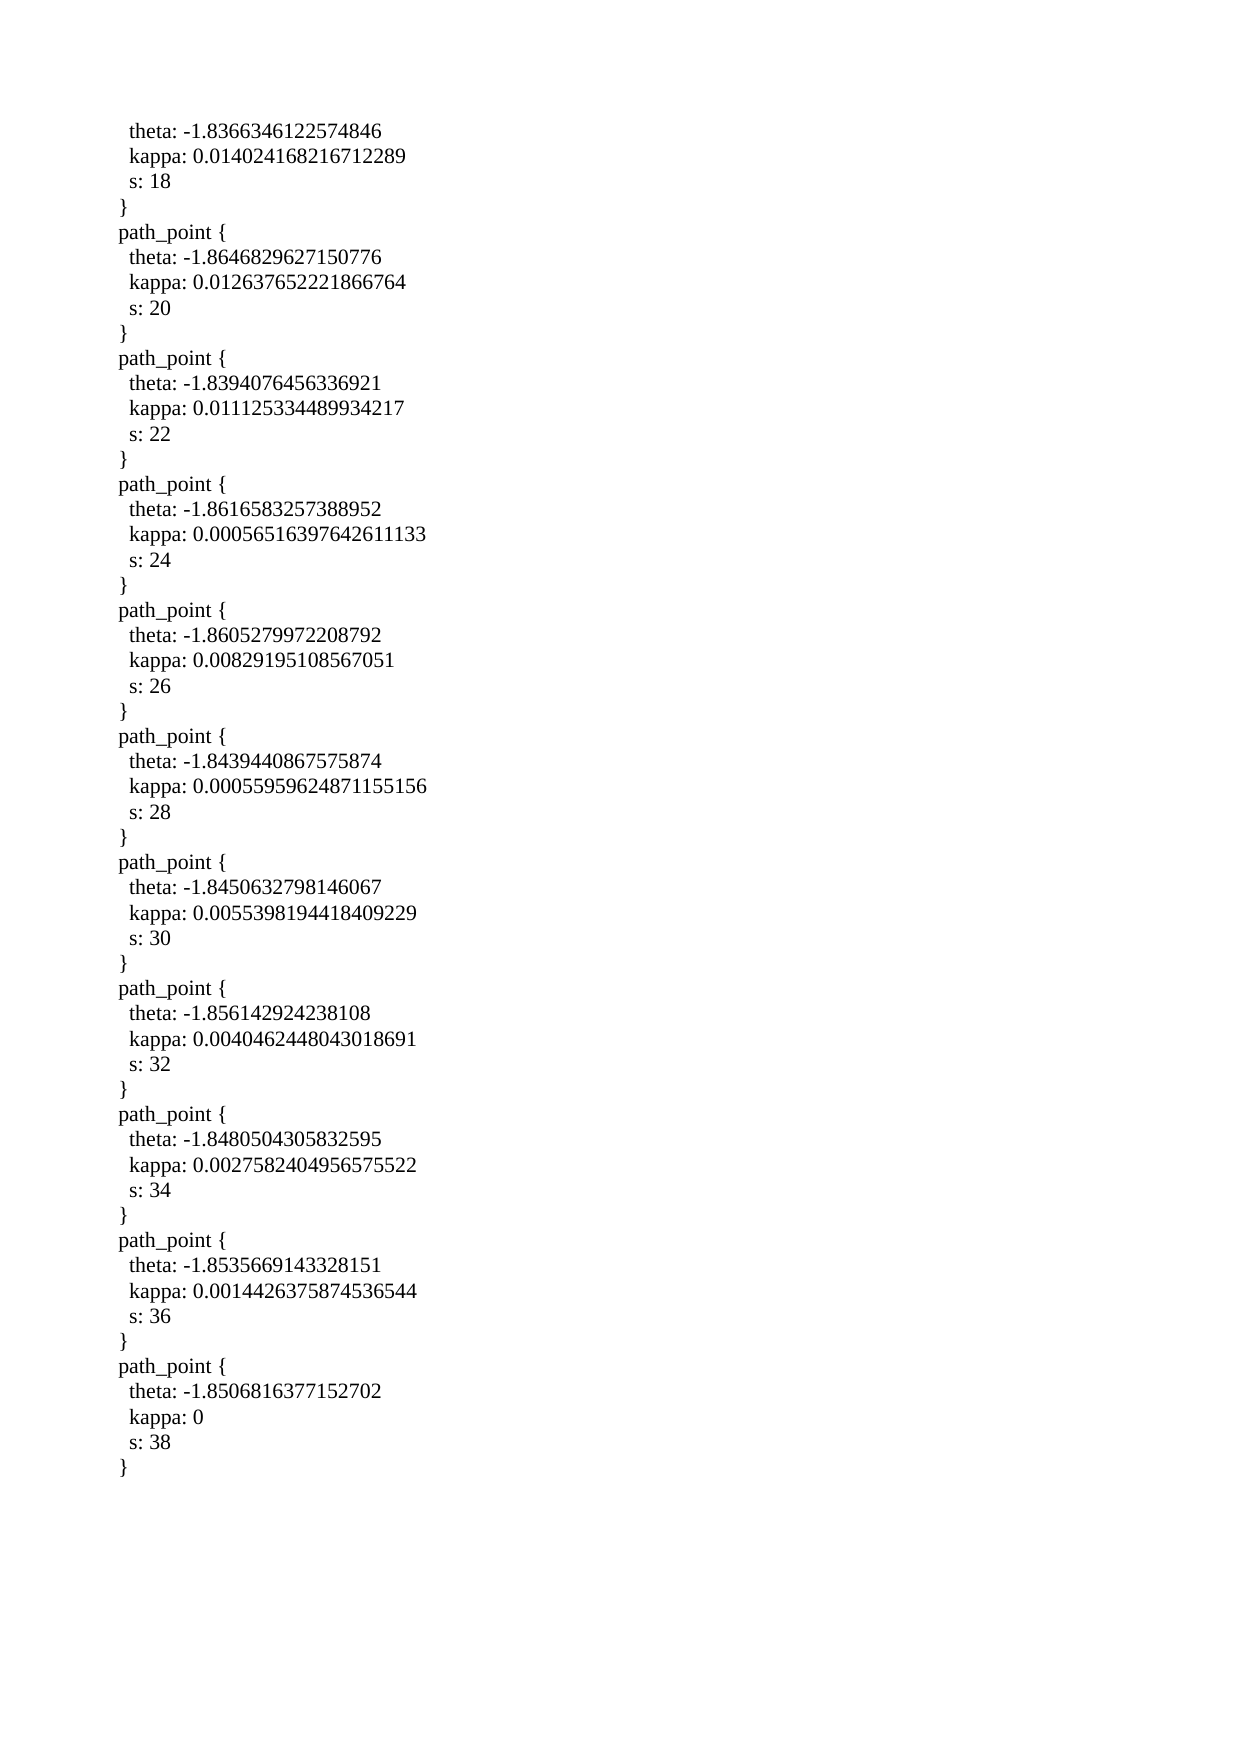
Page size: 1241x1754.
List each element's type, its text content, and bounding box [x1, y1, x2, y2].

text theta: -1.8480504305832595 [118, 1126, 1122, 1152]
text path_point { [118, 471, 1122, 496]
text theta: -1.8439440867575874 [118, 748, 1122, 773]
text kappa: 0.00055959624871155156 [118, 773, 1122, 799]
text s: 24 [118, 547, 1122, 572]
text } [118, 1328, 1122, 1353]
text theta: -1.8506816377152702 [118, 1378, 1122, 1404]
text theta: -1.8646829627150776 [118, 244, 1122, 269]
text s: 20 [118, 294, 1122, 320]
text path_point { [118, 1353, 1122, 1378]
text path_point { [118, 723, 1122, 748]
text s: 22 [118, 421, 1122, 446]
text kappa: 0.0040462448043018691 [118, 1026, 1122, 1051]
text } [118, 572, 1122, 597]
text kappa: 0.00829195108567051 [118, 647, 1122, 673]
text kappa: 0.011125334489934217 [118, 395, 1122, 421]
text theta: -1.8535669143328151 [118, 1252, 1122, 1278]
text s: 32 [118, 1051, 1122, 1076]
text } [118, 824, 1122, 849]
text s: 26 [118, 673, 1122, 698]
text s: 28 [118, 799, 1122, 824]
text path_point { [118, 1101, 1122, 1126]
text } [118, 1202, 1122, 1227]
text } [118, 1076, 1122, 1101]
text theta: -1.8366346122574846 [118, 118, 1122, 143]
text } [118, 194, 1122, 219]
text } [118, 320, 1122, 345]
text kappa: 0.0055398194418409229 [118, 899, 1122, 925]
text } [118, 950, 1122, 975]
text theta: -1.856142924238108 [118, 1000, 1122, 1026]
text kappa: 0.012637652221866764 [118, 269, 1122, 294]
text path_point { [118, 345, 1122, 370]
text } [118, 698, 1122, 723]
text s: 30 [118, 925, 1122, 950]
text kappa: 0.00056516397642611133 [118, 521, 1122, 547]
text path_point { [118, 219, 1122, 244]
text theta: -1.8616583257388952 [118, 496, 1122, 521]
text theta: -1.8605279972208792 [118, 622, 1122, 647]
text kappa: 0.0014426375874536544 [118, 1278, 1122, 1303]
text theta: -1.8394076456336921 [118, 370, 1122, 395]
text path_point { [118, 975, 1122, 1000]
text path_point { [118, 1227, 1122, 1252]
text path_point { [118, 597, 1122, 622]
text kappa: 0.0027582404956575522 [118, 1152, 1122, 1177]
text kappa: 0.014024168216712289 [118, 143, 1122, 168]
text s: 34 [118, 1177, 1122, 1202]
text s: 18 [118, 168, 1122, 194]
text } [118, 446, 1122, 471]
text kappa: 0 [118, 1404, 1122, 1429]
text } [118, 1454, 1122, 1479]
text s: 36 [118, 1303, 1122, 1328]
text path_point { [118, 849, 1122, 874]
text s: 38 [118, 1429, 1122, 1454]
text theta: -1.8450632798146067 [118, 874, 1122, 899]
